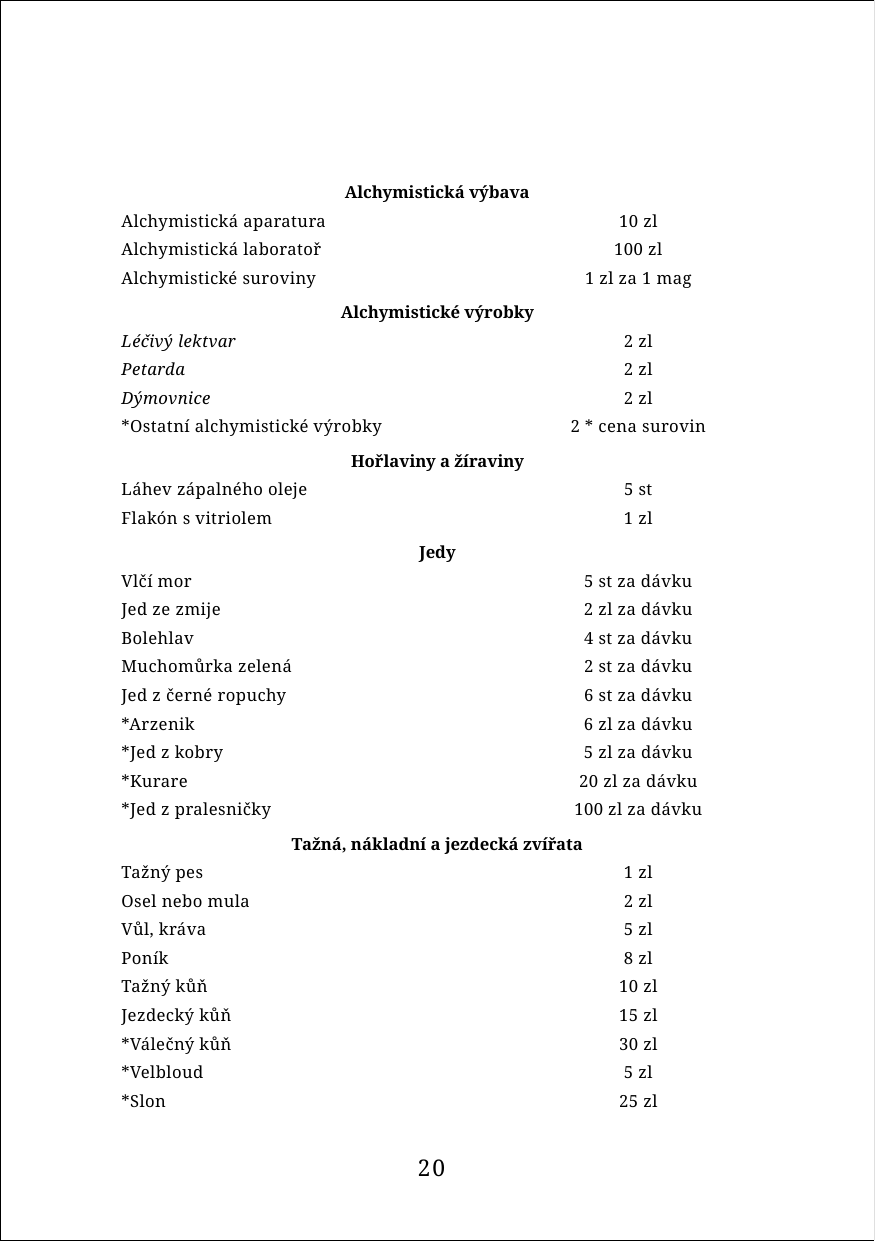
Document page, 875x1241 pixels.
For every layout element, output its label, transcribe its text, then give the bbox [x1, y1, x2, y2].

table_cell Alchymistická laboratoř [118, 235, 520, 263]
table_cell 8 zl [520, 944, 756, 972]
table_cell 2 zl za dávku [520, 595, 756, 624]
table_cell 5 zl [520, 1058, 756, 1086]
table_cell Dýmovnice [118, 384, 520, 412]
table_cell Vlčí mor [118, 567, 520, 595]
table_cell 2 zl [520, 384, 756, 412]
table_cell 1 zl [520, 858, 756, 886]
table_cell Alchymistická aparatura [118, 206, 520, 235]
table_cell 5 st [520, 475, 756, 503]
table_cell Poník [118, 944, 520, 972]
table_cell Tažná, nákladní a jezdecká zvířata [118, 824, 756, 858]
table_cell Vůl, kráva [118, 915, 520, 943]
table_cell 30 zl [520, 1029, 756, 1058]
table_cell 100 zl [520, 235, 756, 263]
table_cell *Arzenik [118, 709, 520, 738]
table_cell *Válečný kůň [118, 1029, 520, 1058]
table_cell 10 zl [520, 206, 756, 235]
table_cell 2 zl [520, 886, 756, 915]
table_cell *Kurare [118, 766, 520, 795]
table_cell 2 zl [520, 326, 756, 355]
table_cell Osel nebo mula [118, 886, 520, 915]
table_cell 5 zl [520, 915, 756, 943]
table_cell 1 zl [520, 504, 756, 532]
table_cell 2 zl [520, 355, 756, 383]
table_cell 2 * cena surovin [520, 412, 756, 441]
table_cell Bolehlav [118, 624, 520, 652]
table_cell 20 zl za dávku [520, 766, 756, 795]
table_cell Alchymistické suroviny [118, 263, 520, 292]
table_cell Láhev zápalného oleje [118, 475, 520, 503]
table_cell 10 zl [520, 972, 756, 1001]
table_cell 15 zl [520, 1001, 756, 1029]
table_cell 1 zl za 1 mag [520, 263, 756, 292]
table_cell *Jed z pralesničky [118, 795, 520, 823]
table_cell 25 zl [520, 1086, 756, 1115]
table_cell Muchomůrka zelená [118, 652, 520, 681]
table_cell Alchymistické výrobky [118, 292, 756, 326]
table_cell 2 st za dávku [520, 652, 756, 681]
table_cell Flakón s vitriolem [118, 504, 520, 532]
table_cell Petarda [118, 355, 520, 383]
table_cell Alchymistická výbava [118, 172, 756, 206]
table_cell Jed z černé ropuchy [118, 681, 520, 709]
table_cell *Velbloud [118, 1058, 520, 1086]
table_cell Tažný kůň [118, 972, 520, 1001]
table_cell *Slon [118, 1086, 520, 1115]
table_cell Jezdecký kůň [118, 1001, 520, 1029]
table_cell 100 zl za dávku [520, 795, 756, 823]
table_cell 5 st za dávku [520, 567, 756, 595]
table_cell *Jed z kobry [118, 738, 520, 766]
table_cell 5 zl za dávku [520, 738, 756, 766]
table_cell *Ostatní alchymistické výrobky [118, 412, 520, 441]
table_cell Jed ze zmije [118, 595, 520, 624]
table_cell 4 st za dávku [520, 624, 756, 652]
table_cell 6 zl za dávku [520, 709, 756, 738]
table_cell Tažný pes [118, 858, 520, 886]
table_cell Jedy [118, 532, 756, 567]
table_cell Léčivý lektvar [118, 326, 520, 355]
table_cell 6 st za dávku [520, 681, 756, 709]
table_cell Hořlaviny a žíraviny [118, 441, 756, 475]
